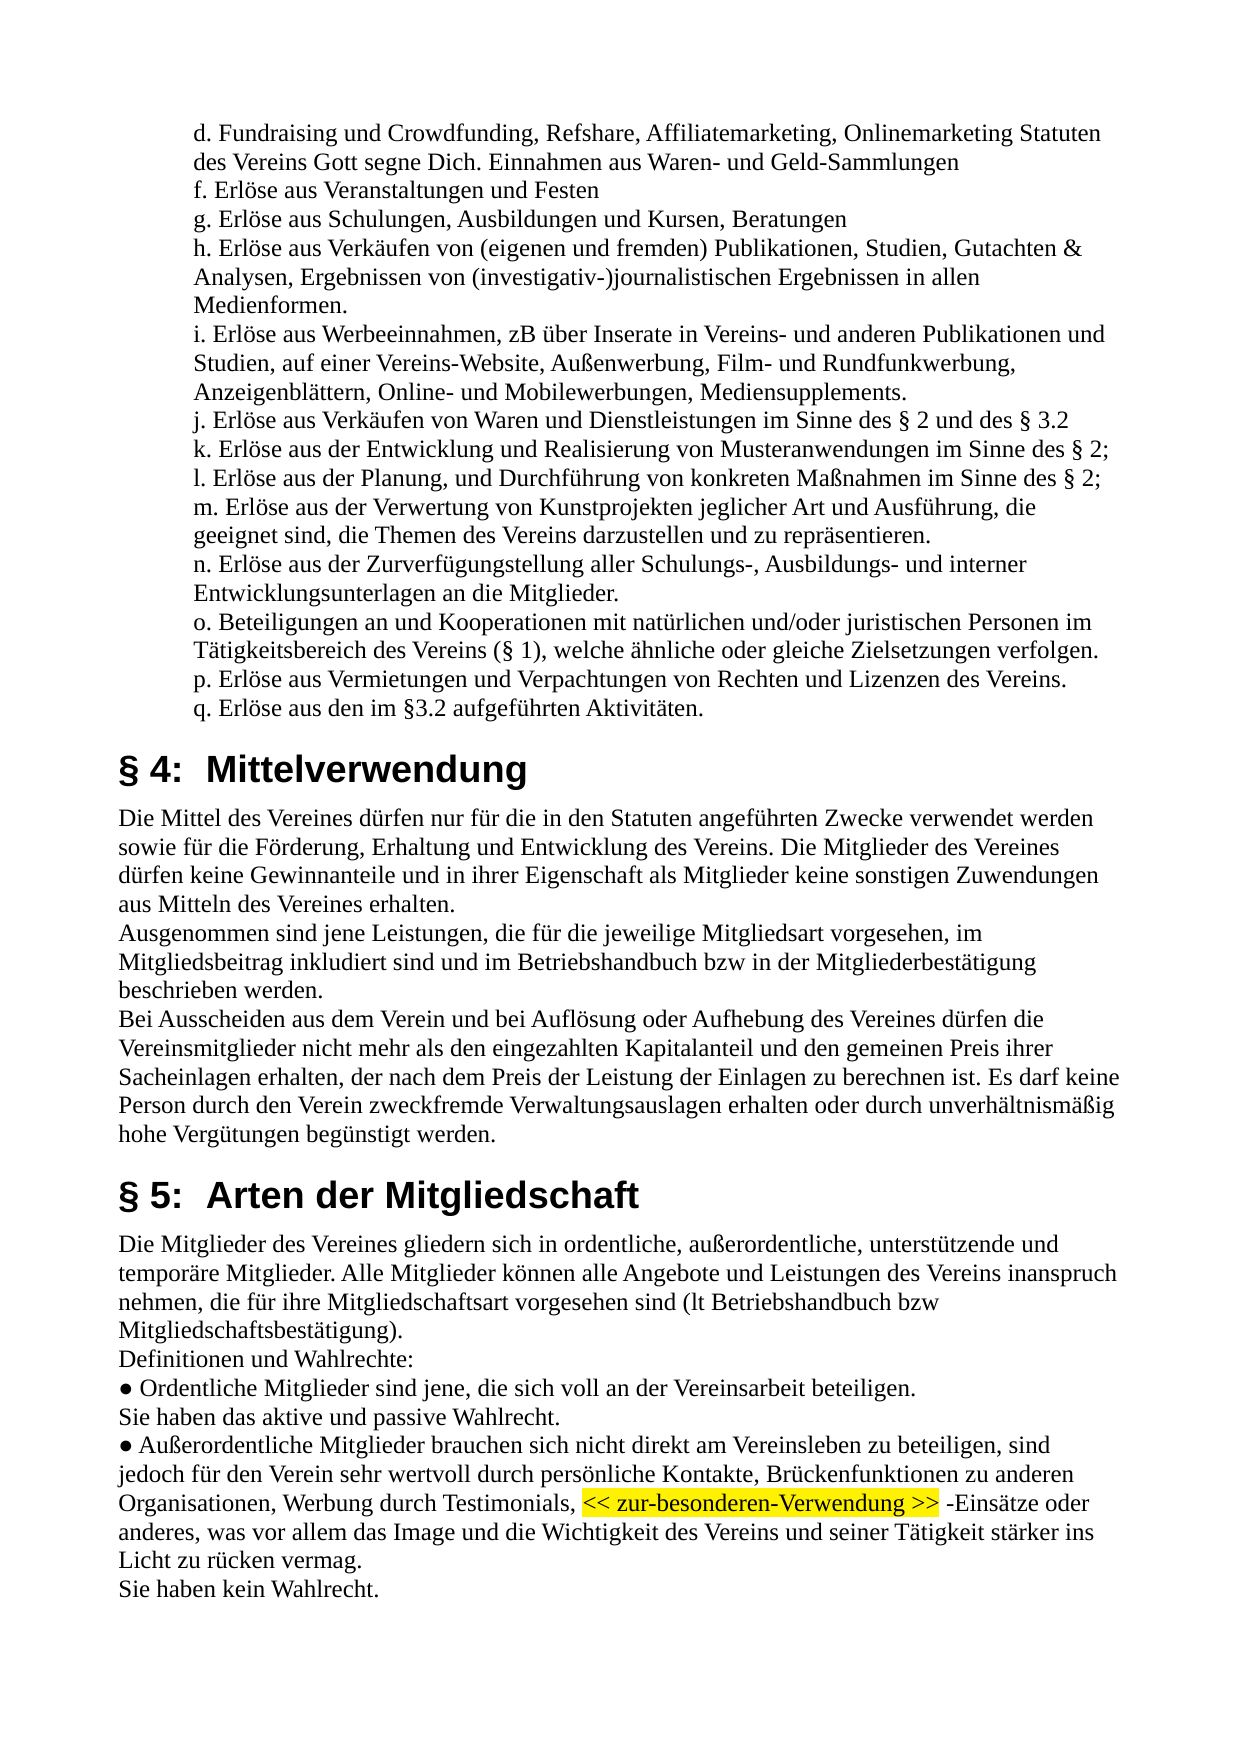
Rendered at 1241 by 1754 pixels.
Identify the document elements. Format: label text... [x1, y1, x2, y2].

list p. Erlöse aus Vermietungen und Verpachtungen von Rechten und Lizenzen des Vereins. [156, 664, 1122, 693]
text Definitionen und Wahlrechte: [118, 1344, 1122, 1373]
text ● Ordentliche Mitglieder sind jene, die sich voll an der Vereinsarbeit beteiligen. [118, 1373, 1122, 1402]
text Sie haben kein Wahlrecht. [118, 1574, 1122, 1603]
text Ausgenommen sind jene Leistungen, die für die jeweilige Mitgliedsart vorgesehen, im Mitgliedsbeitrag inkludiert sind und im Betriebshandbuch bzw in der Mitgliederbestätigung beschrieben werden. [118, 918, 1122, 1004]
list m. Erlöse aus der Verwertung von Kunstprojekten jeglicher Art und Ausführung, die geeignet sind, die Themen des Vereins darzustellen und zu repräsentieren. [156, 492, 1122, 549]
list d. Fundraising und Crowdfunding, Refshare, Affiliatemarketing, Onlinemarketing Statuten des Vereins Gott segne Dich. Einnahmen aus Waren- und Geld-Sammlungen [156, 118, 1122, 176]
list j. Erlöse aus Verkäufen von Waren und Dienstleistungen im Sinne des § 2 und des § 3.2 [156, 406, 1122, 434]
list n. Erlöse aus der Zurverfügungstellung aller Schulungs-, Ausbildungs- und interner Entwicklungsunterlagen an die Mitglieder. [156, 549, 1122, 607]
list h. Erlöse aus Verkäufen von (eigenen und fremden) Publikationen, Studien, Gutachten & Analysen, Ergebnissen von (investigativ-)journalistischen Ergebnissen in allen Medienformen. [156, 233, 1122, 319]
text Bei Ausscheiden aus dem Verein und bei Auflösung oder Aufhebung des Vereines dürfen die Vereinsmitglieder nicht mehr als den eingezahlten Kapitalanteil und den gemeinen Preis ihrer Sacheinlagen erhalten, der nach dem Preis der Leistung der Einlagen zu berechnen ist. Es darf keine Person durch den Verein zweckfremde Verwaltungsauslagen erhalten oder durch unverhältnismäßig hohe Vergütungen begünstigt werden. [118, 1004, 1122, 1148]
text Die Mittel des Vereines dürfen nur für die in den Statuten angeführten Zwecke verwendet werden sowie für die Förderung, Erhaltung und Entwicklung des Vereins. Die Mitglieder des Vereines dürfen keine Gewinnanteile und in ihrer Eigenschaft als Mitglieder keine sonstigen Zuwendungen aus Mitteln des Vereines erhalten. [118, 803, 1122, 918]
text Die Mitglieder des Vereines gliedern sich in ordentliche, außerordentliche, unterstützende und temporäre Mitglieder. Alle Mitglieder können alle Angebote und Leistungen des Vereins inanspruch nehmen, die für ihre Mitgliedschaftsart vorgesehen sind (lt Betriebshandbuch bzw Mitgliedschaftsbestätigung). [118, 1229, 1122, 1344]
list q. Erlöse aus den im §3.2 aufgeführten Aktivitäten. [156, 693, 1122, 722]
list f. Erlöse aus Veranstaltungen und Festen [156, 176, 1122, 204]
list k. Erlöse aus der Entwicklung und Realisierung von Musteranwendungen im Sinne des § 2; [156, 434, 1122, 463]
list g. Erlöse aus Schulungen, Ausbildungen und Kursen, Beratungen [156, 204, 1122, 233]
subtitle Mittelverwendung [118, 747, 1122, 791]
list o. Beteiligungen an und Kooperationen mit natürlichen und/oder juristischen Personen im Tätigkeitsbereich des Vereins (§ 1), welche ähnliche oder gleiche Zielsetzungen verfolgen. [156, 607, 1122, 664]
list l. Erlöse aus der Planung, und Durchführung von konkreten Maßnahmen im Sinne des § 2; [156, 463, 1122, 492]
text Organisationen, Werbung durch Testimonials, << zur-besonderen-Verwendung >> -Einsätze oder anderes, was vor allem das Image und die Wichtigkeit des Vereins und seiner Tätigkeit stärker ins Licht zu rücken vermag. [118, 1488, 1122, 1574]
subtitle Arten der Mitgliedschaft [118, 1173, 1122, 1217]
list i. Erlöse aus Werbeeinnahmen, zB über Inserate in Vereins- und anderen Publikationen und Studien, auf einer Vereins-Website, Außenwerbung, Film- und Rundfunkwerbung, Anzeigenblättern, Online- und Mobilewerbungen, Mediensupplements. [156, 319, 1122, 406]
text ● Außerordentliche Mitglieder brauchen sich nicht direkt am Vereinsleben zu beteiligen, sind jedoch für den Verein sehr wertvoll durch persönliche Kontakte, Brückenfunktionen zu anderen [118, 1430, 1122, 1488]
text Sie haben das aktive und passive Wahlrecht. [118, 1402, 1122, 1430]
